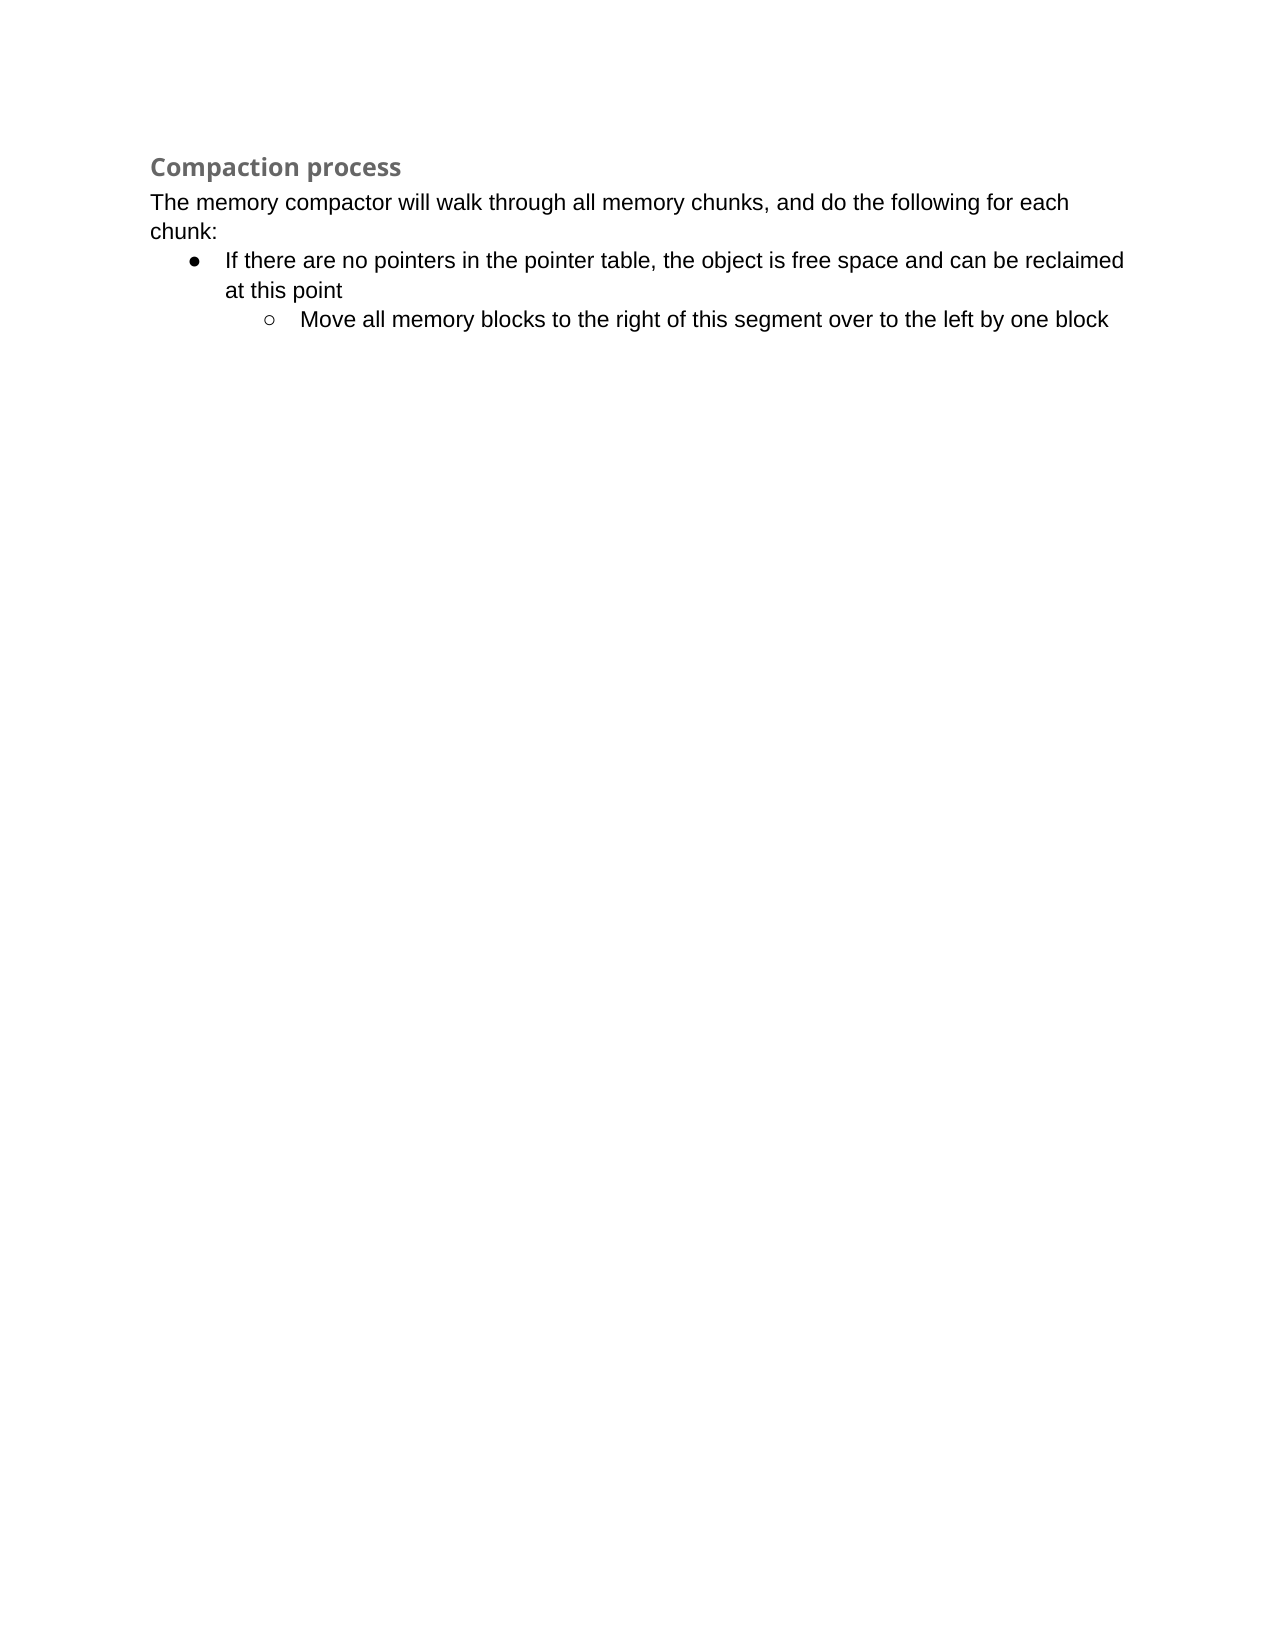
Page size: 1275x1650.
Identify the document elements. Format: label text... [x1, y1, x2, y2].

subtitle Compaction process [150, 150, 1125, 184]
list Move all memory blocks to the right of this segment over to the left by one block [262, 307, 1125, 332]
list If there are no pointers in the pointer table, the object is free space and can be reclaimed at this point [187, 248, 1125, 303]
text The memory compactor will walk through all memory chunks, and do the following for each chunk: [150, 189, 1125, 244]
